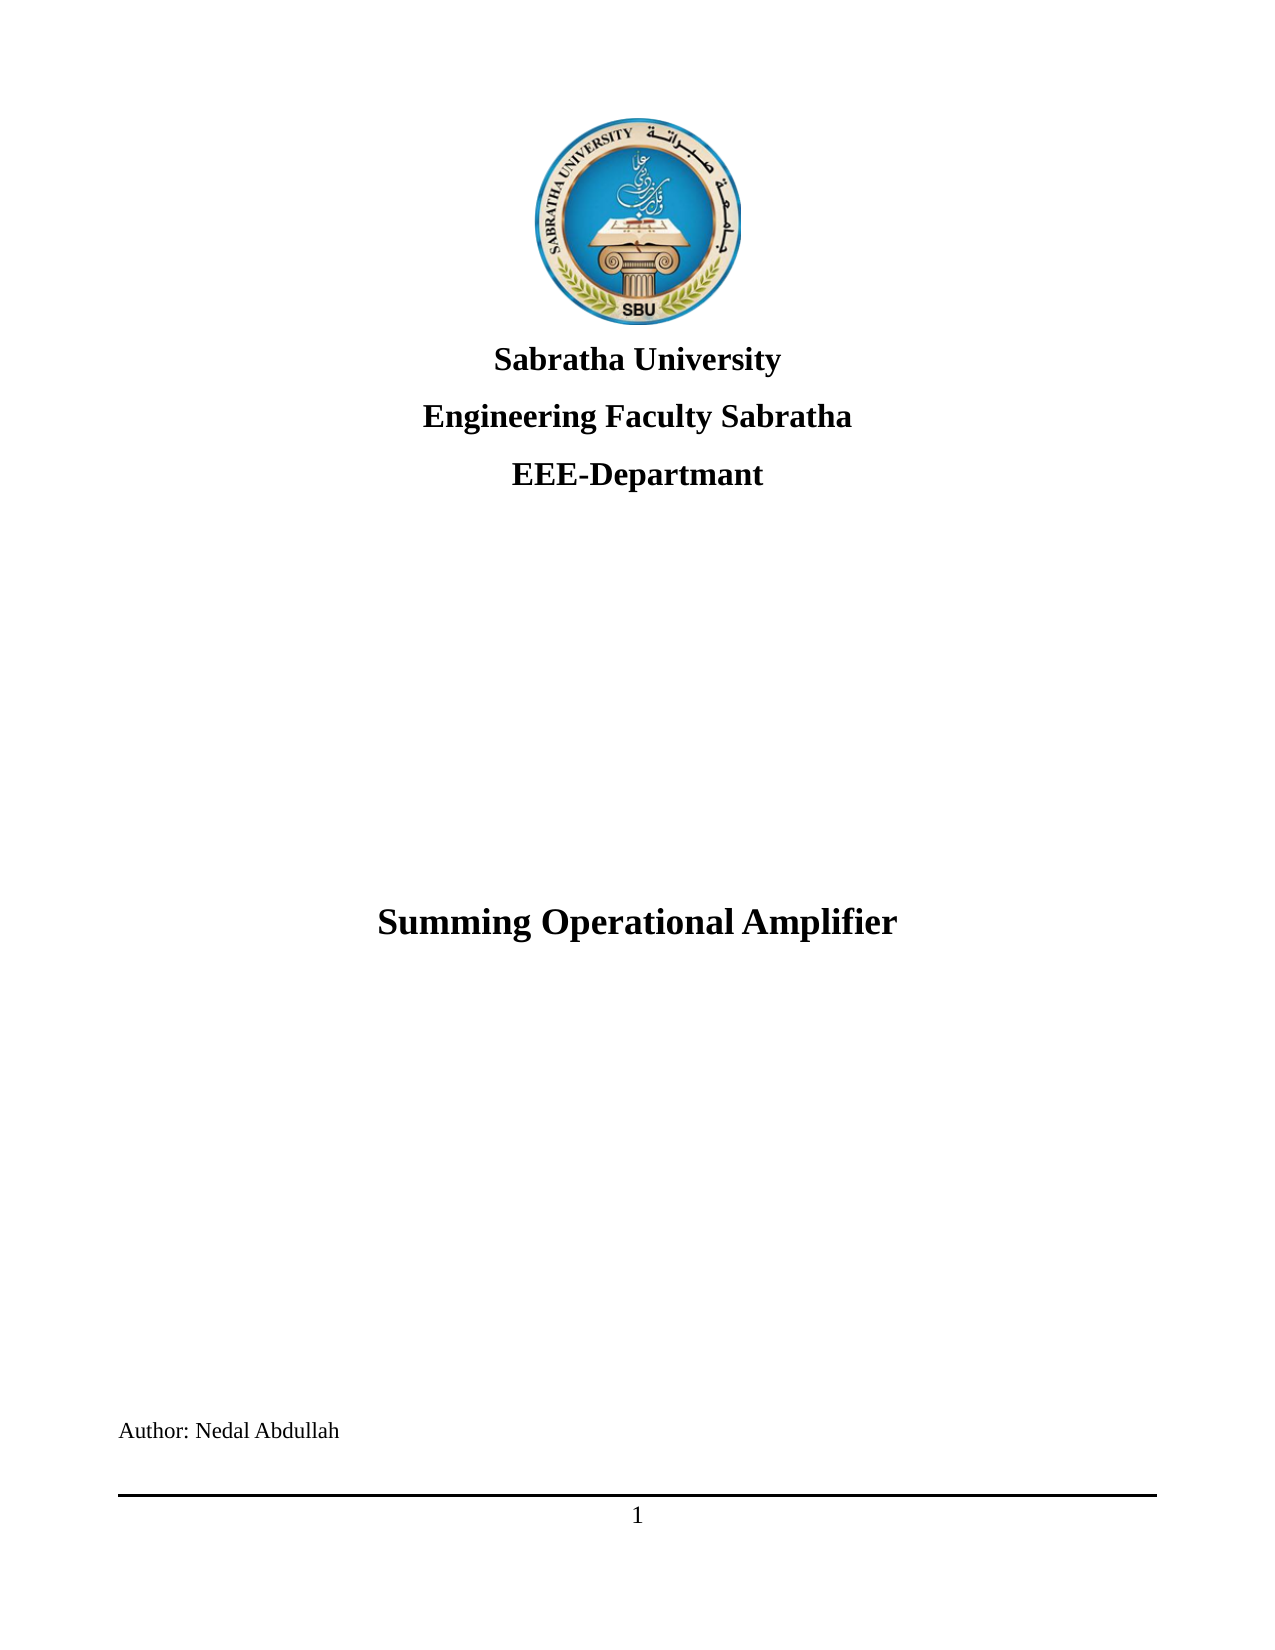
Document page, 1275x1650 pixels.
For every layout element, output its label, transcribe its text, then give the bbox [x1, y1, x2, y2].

text Engineering Faculty Sabratha [118, 397, 1157, 435]
text EEE-Departmant [118, 454, 1157, 492]
text Author: Nedal Abdullah [118, 1417, 1157, 1443]
text Sabratha University [118, 339, 1157, 377]
picture [534, 118, 741, 325]
text Summing Operational Amplifier [118, 900, 1157, 943]
